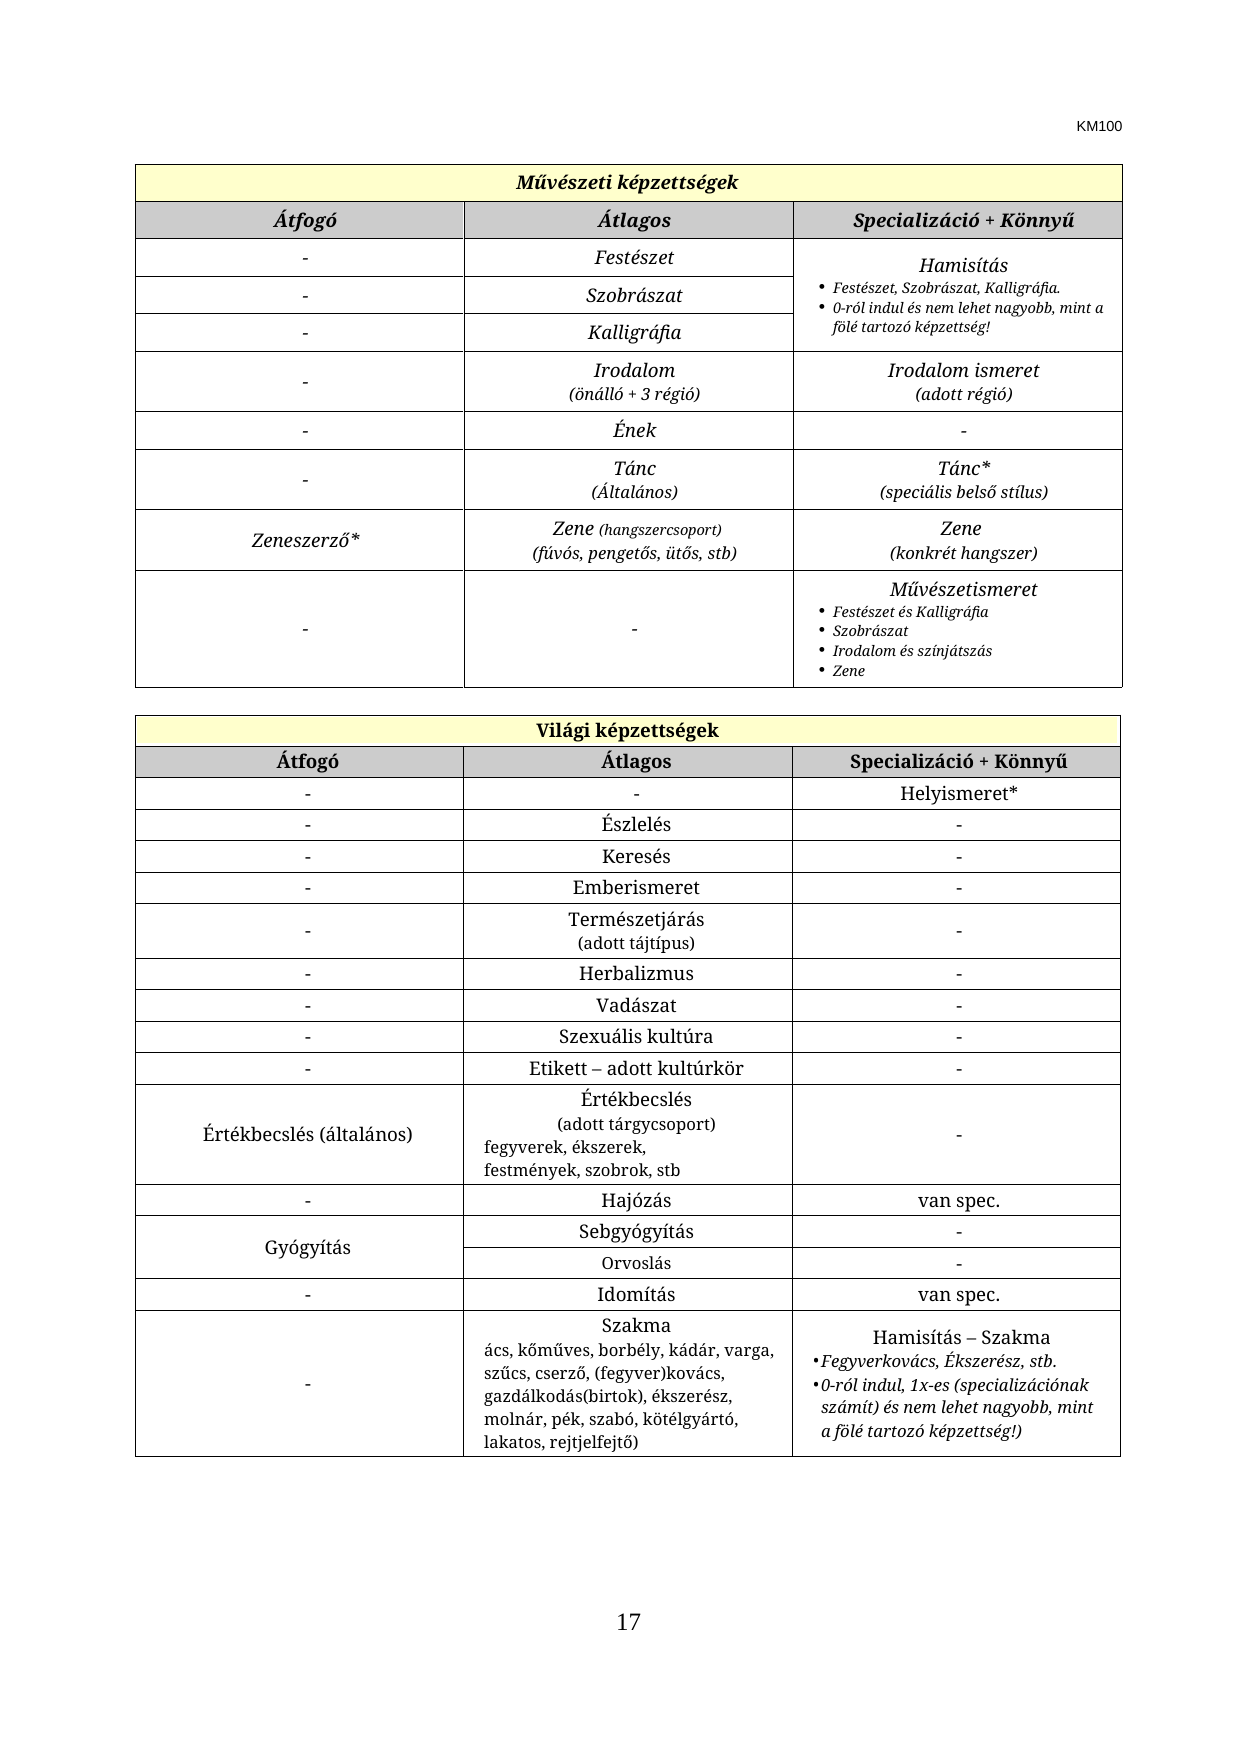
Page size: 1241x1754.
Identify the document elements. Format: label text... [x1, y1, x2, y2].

table_cell - [136, 1022, 463, 1052]
table_cell - [793, 810, 1120, 840]
table_cell - [136, 314, 463, 351]
table_cell Herbalizmus [464, 959, 792, 989]
table_header Festészet [465, 239, 793, 276]
table_cell - [136, 778, 463, 809]
table_cell Hajózás [464, 1185, 792, 1215]
table_cell - [136, 841, 463, 872]
table_cell - [793, 1216, 1120, 1247]
table_cell - [136, 450, 463, 509]
table_header Világi képzettségek [136, 716, 1120, 746]
table_cell - [793, 904, 1120, 958]
table_cell - [136, 959, 463, 989]
table_cell - [136, 1185, 463, 1215]
table_cell - [136, 277, 463, 313]
table_cell Hamisítás – Szakma Fegyverkovács, Ékszerész, stb. 0-ról indul, 1x-es (specializációnak számít) és nem lehet nagyobb, mint a fölé tartozó képzettség!) [793, 1311, 1120, 1456]
table_cell - [465, 571, 793, 687]
table_cell - [136, 352, 463, 411]
table_cell Idomítás [464, 1279, 792, 1310]
table_cell Zeneszerző* [136, 510, 463, 570]
table_cell Tánc* (speciális belső stílus) [794, 450, 1122, 509]
table_cell Ének [465, 412, 793, 449]
table_cell Tánc (Általános) [465, 450, 793, 509]
table_cell Természetjárás (adott tájtípus) [464, 904, 792, 958]
table_cell Kalligráfia [465, 314, 793, 351]
table_cell Irodalom (önálló + 3 régió) [465, 352, 793, 411]
table_cell Etikett – adott kultúrkör [464, 1053, 792, 1084]
table_cell - [136, 412, 463, 449]
table_cell - [794, 412, 1122, 449]
table_cell Hamisítás Festészet, Szobrászat, Kalligráfia. 0-ról indul és nem lehet nagyobb, mint a fölé tartozó képzettség! [794, 239, 1122, 351]
table_header Művészeti képzettségek [136, 165, 1122, 201]
table_cell Keresés [464, 841, 792, 872]
table_cell Átlagos [465, 202, 793, 238]
table_cell - [464, 778, 792, 809]
table_cell - [793, 990, 1120, 1021]
table_cell - [793, 873, 1120, 903]
table_cell - [136, 990, 463, 1021]
table_cell - [136, 810, 463, 840]
table_cell Vadászat [464, 990, 792, 1021]
table_cell Átfogó [136, 202, 463, 238]
table_cell Orvoslás [464, 1248, 792, 1278]
table_cell - [136, 571, 463, 687]
table_cell Helyismeret* [793, 778, 1120, 809]
table_cell Értékbecslés (általános) [136, 1085, 463, 1184]
table_cell Átfogó [136, 747, 463, 777]
table_cell - [136, 1053, 463, 1084]
table_cell Átlagos [464, 747, 792, 777]
table_cell Specializáció + Könnyű [794, 202, 1122, 238]
table_cell - [793, 841, 1120, 872]
table_cell Művészetismeret Festészet és Kalligráfia Szobrászat Irodalom és színjátszás Zene [794, 571, 1122, 687]
table_cell van spec. [793, 1279, 1120, 1310]
table_cell - [136, 873, 463, 903]
table_cell - [793, 959, 1120, 989]
table_cell - [136, 1311, 463, 1456]
table_cell - [136, 904, 463, 958]
table_cell - [136, 1279, 463, 1310]
table_cell Irodalom ismeret (adott régió) [794, 352, 1122, 411]
table_cell Szakma ács, kőműves, borbély, kádár, varga, szűcs, cserző, (fegyver)kovács, gazdálkodás(birtok), ékszerész, molnár, pék, szabó, kötélgyártó, lakatos, rejtjelfejtő) [464, 1311, 792, 1456]
table_cell Értékbecslés (adott tárgycsoport) fegyverek, ékszerek, festmények, szobrok, stb [464, 1085, 792, 1184]
table_cell - [793, 1248, 1120, 1278]
table_cell van spec. [793, 1185, 1120, 1215]
table_cell - [793, 1085, 1120, 1184]
table_cell Észlelés [464, 810, 792, 840]
table_cell Emberismeret [464, 873, 792, 903]
table_cell Specializáció + Könnyű [793, 747, 1120, 777]
table_cell Zene (hangszercsoport) (fúvós, pengetős, ütős, stb) [465, 510, 793, 570]
table_cell - [793, 1053, 1120, 1084]
table_cell - [793, 1022, 1120, 1052]
table_cell Gyógyítás [136, 1216, 463, 1278]
table_cell Szobrászat [465, 277, 793, 313]
table_cell Sebgyógyítás [464, 1216, 792, 1247]
table_cell Szexuális kultúra [464, 1022, 792, 1052]
table_header - [136, 239, 463, 276]
table_cell Zene (konkrét hangszer) [794, 510, 1122, 570]
